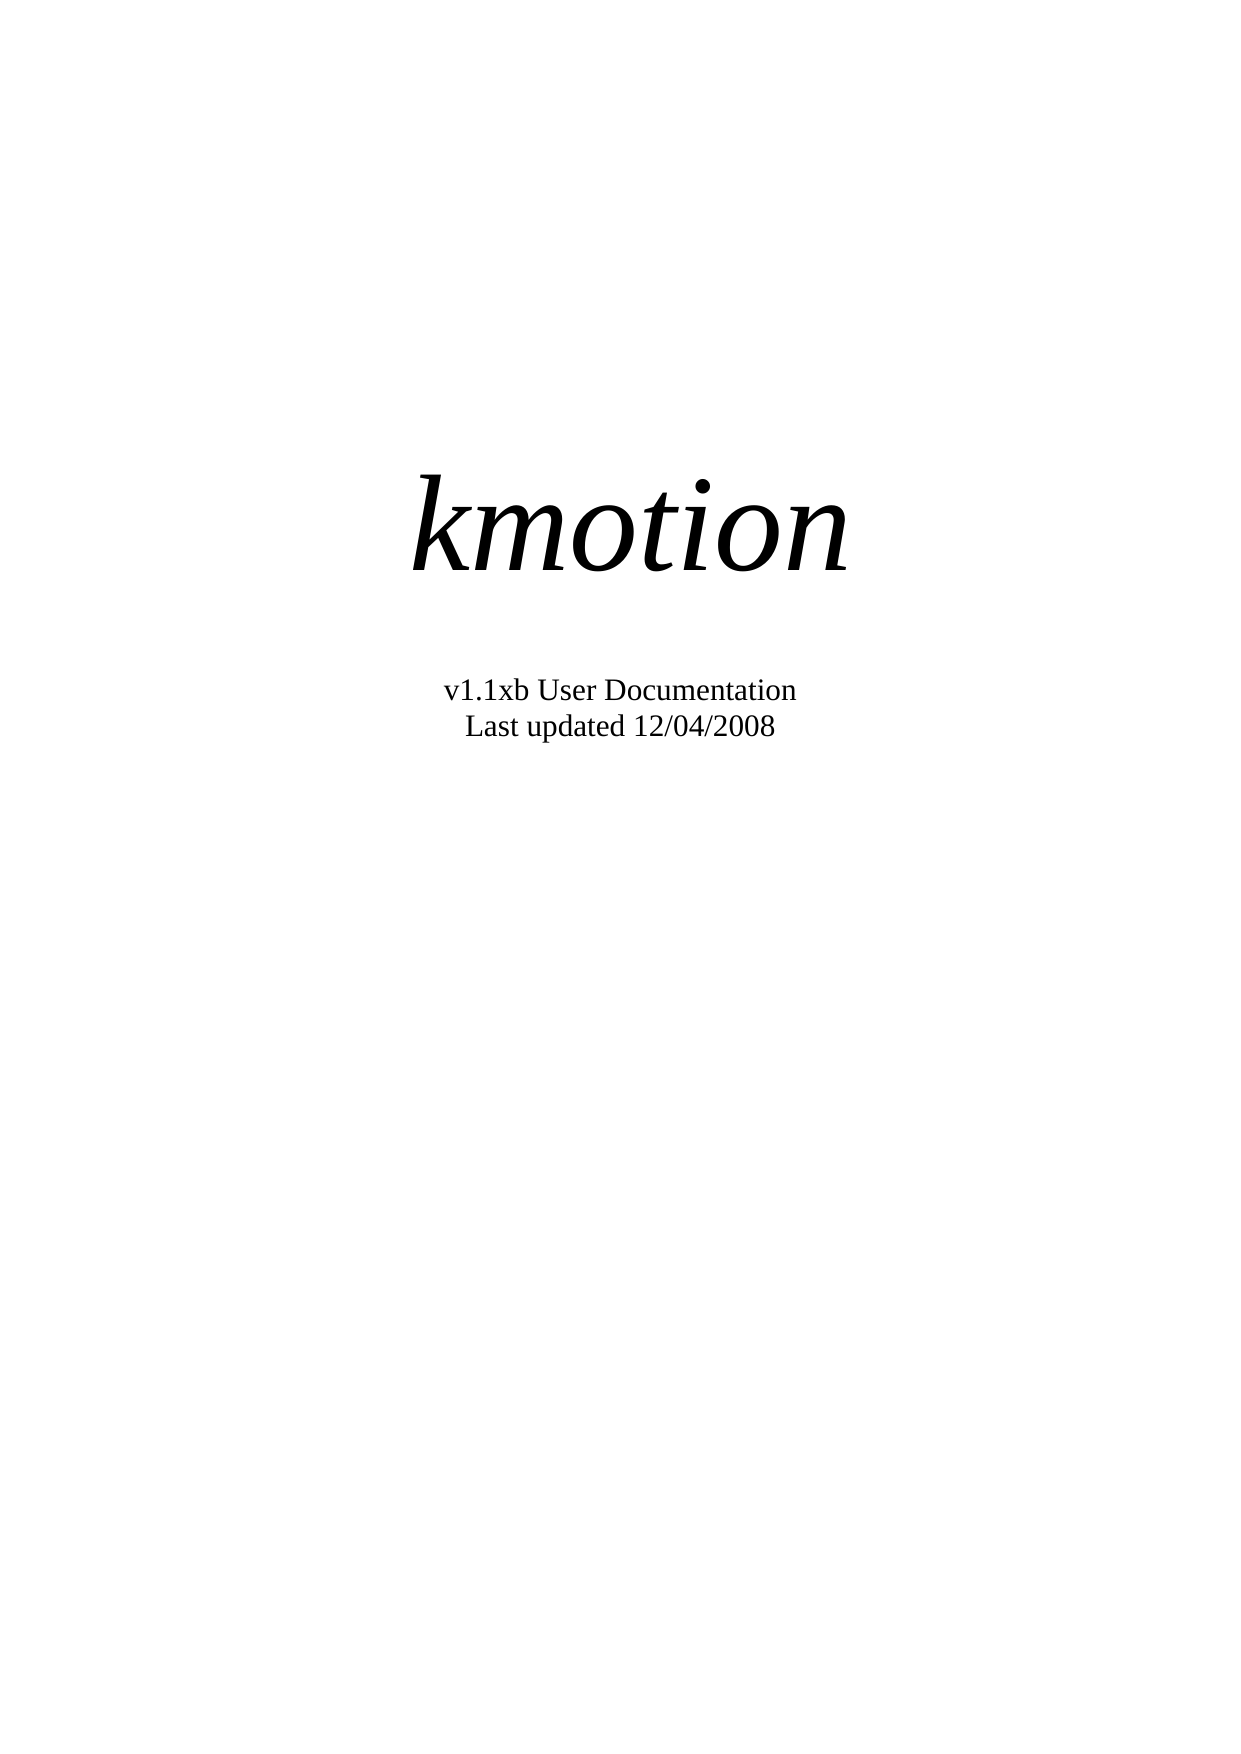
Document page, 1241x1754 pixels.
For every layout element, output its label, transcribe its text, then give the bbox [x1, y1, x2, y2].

text v1.1xb User Documentation [118, 672, 1122, 707]
text Last updated 12/04/2008 [118, 707, 1122, 743]
text kmotion [118, 442, 1122, 600]
